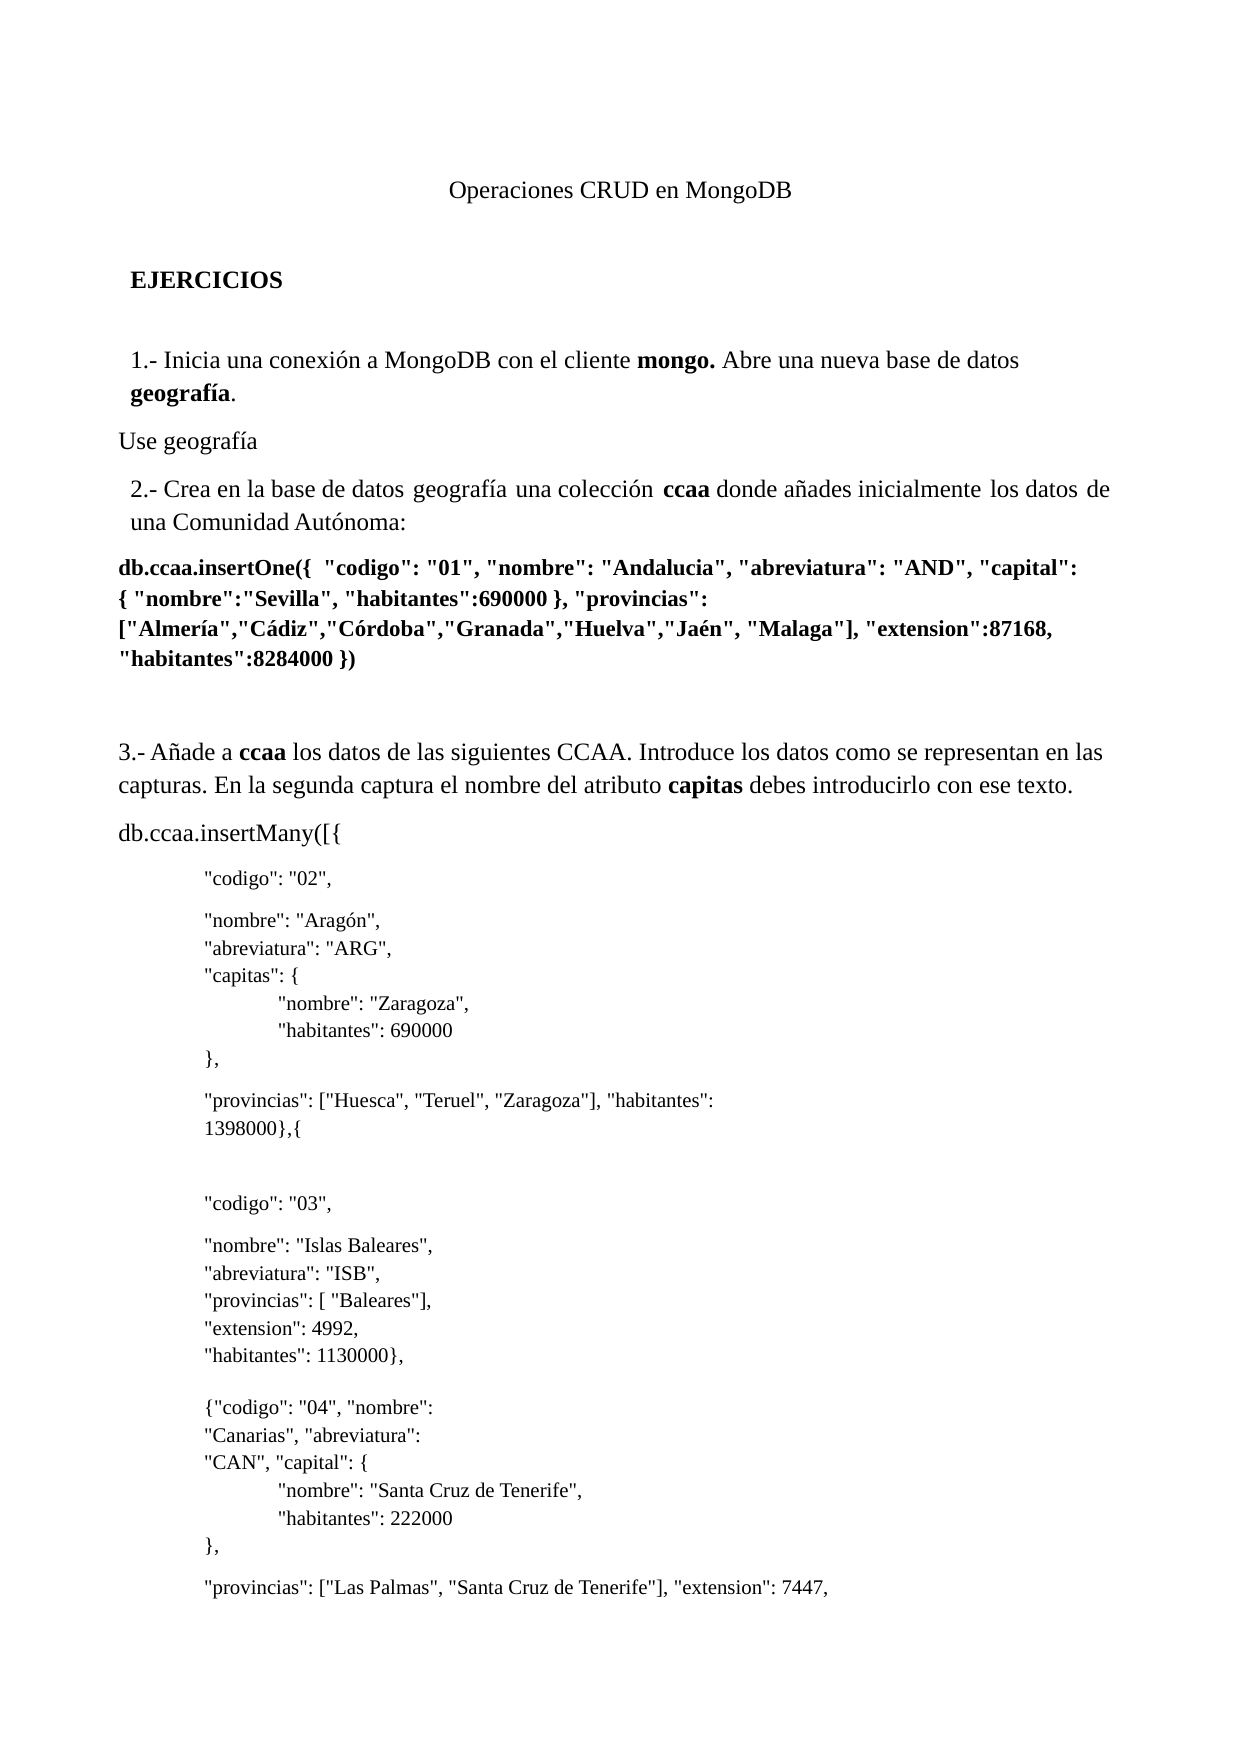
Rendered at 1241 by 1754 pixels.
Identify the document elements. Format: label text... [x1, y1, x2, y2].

text "nombre": "Aragón", "abreviatura": "ARG", "capitas": { [204, 908, 440, 987]
text {"codigo": "04", "nombre": "Canarias", "abreviatura": "CAN", "capital": { [204, 1395, 439, 1474]
text 2.- Crea en la base de datos geografía una colección ccaa donde añades inicialmente los datos de una Comunidad Autónoma: [130, 474, 1122, 536]
text db.ccaa.insertOne({ "codigo": "01", "nombre": "Andalucia", "abreviatura": "AND", "capital": { "nombre":"Sevilla", "habitantes":690000 }, "provincias":["Almería","Cádiz","Córdoba","Granada","Huelva","Jaén", "Malaga"], "extension":87168, "habitantes":8284000 }) [118, 554, 1122, 671]
text "provincias": ["Las Palmas", "Santa Cruz de Tenerife"], "extension": 7447, [204, 1575, 928, 1599]
text 3.- Añade a ccaa los datos de las siguientes CCAA. Introduce los datos como se representan en las capturas. En la segunda captura el nombre del atributo capitas debes introducirlo con ese texto. [118, 737, 1122, 799]
text "habitantes": 1130000}, [204, 1343, 1122, 1367]
text EJERCICIOS [130, 265, 1122, 294]
text 1.- Inicia una conexión a MongoDB con el cliente mongo. Abre una nueva base de datos geografía. [130, 346, 1122, 407]
text }, [204, 1533, 1122, 1557]
text "provincias": ["Huesca", "Teruel", "Zaragoza"], "habitantes": 1398000},{ [204, 1088, 716, 1140]
text "nombre": "Islas Baleares", "abreviatura": "ISB", "provincias": [ "Baleares"], "extension": 4992, [204, 1233, 488, 1340]
text "codigo": "02", [204, 866, 1122, 890]
text "nombre": "Santa Cruz de Tenerife", "habitantes": 222000 [278, 1478, 663, 1529]
text }, [204, 1046, 1122, 1070]
text Operaciones CRUD en MongoDB [421, 175, 819, 204]
text db.ccaa.insertMany([{ [118, 818, 1122, 847]
text "nombre": "Zaragoza", "habitantes": 690000 [278, 991, 517, 1042]
text Use geografía [118, 426, 1122, 455]
text "codigo": "03", [204, 1191, 1122, 1215]
